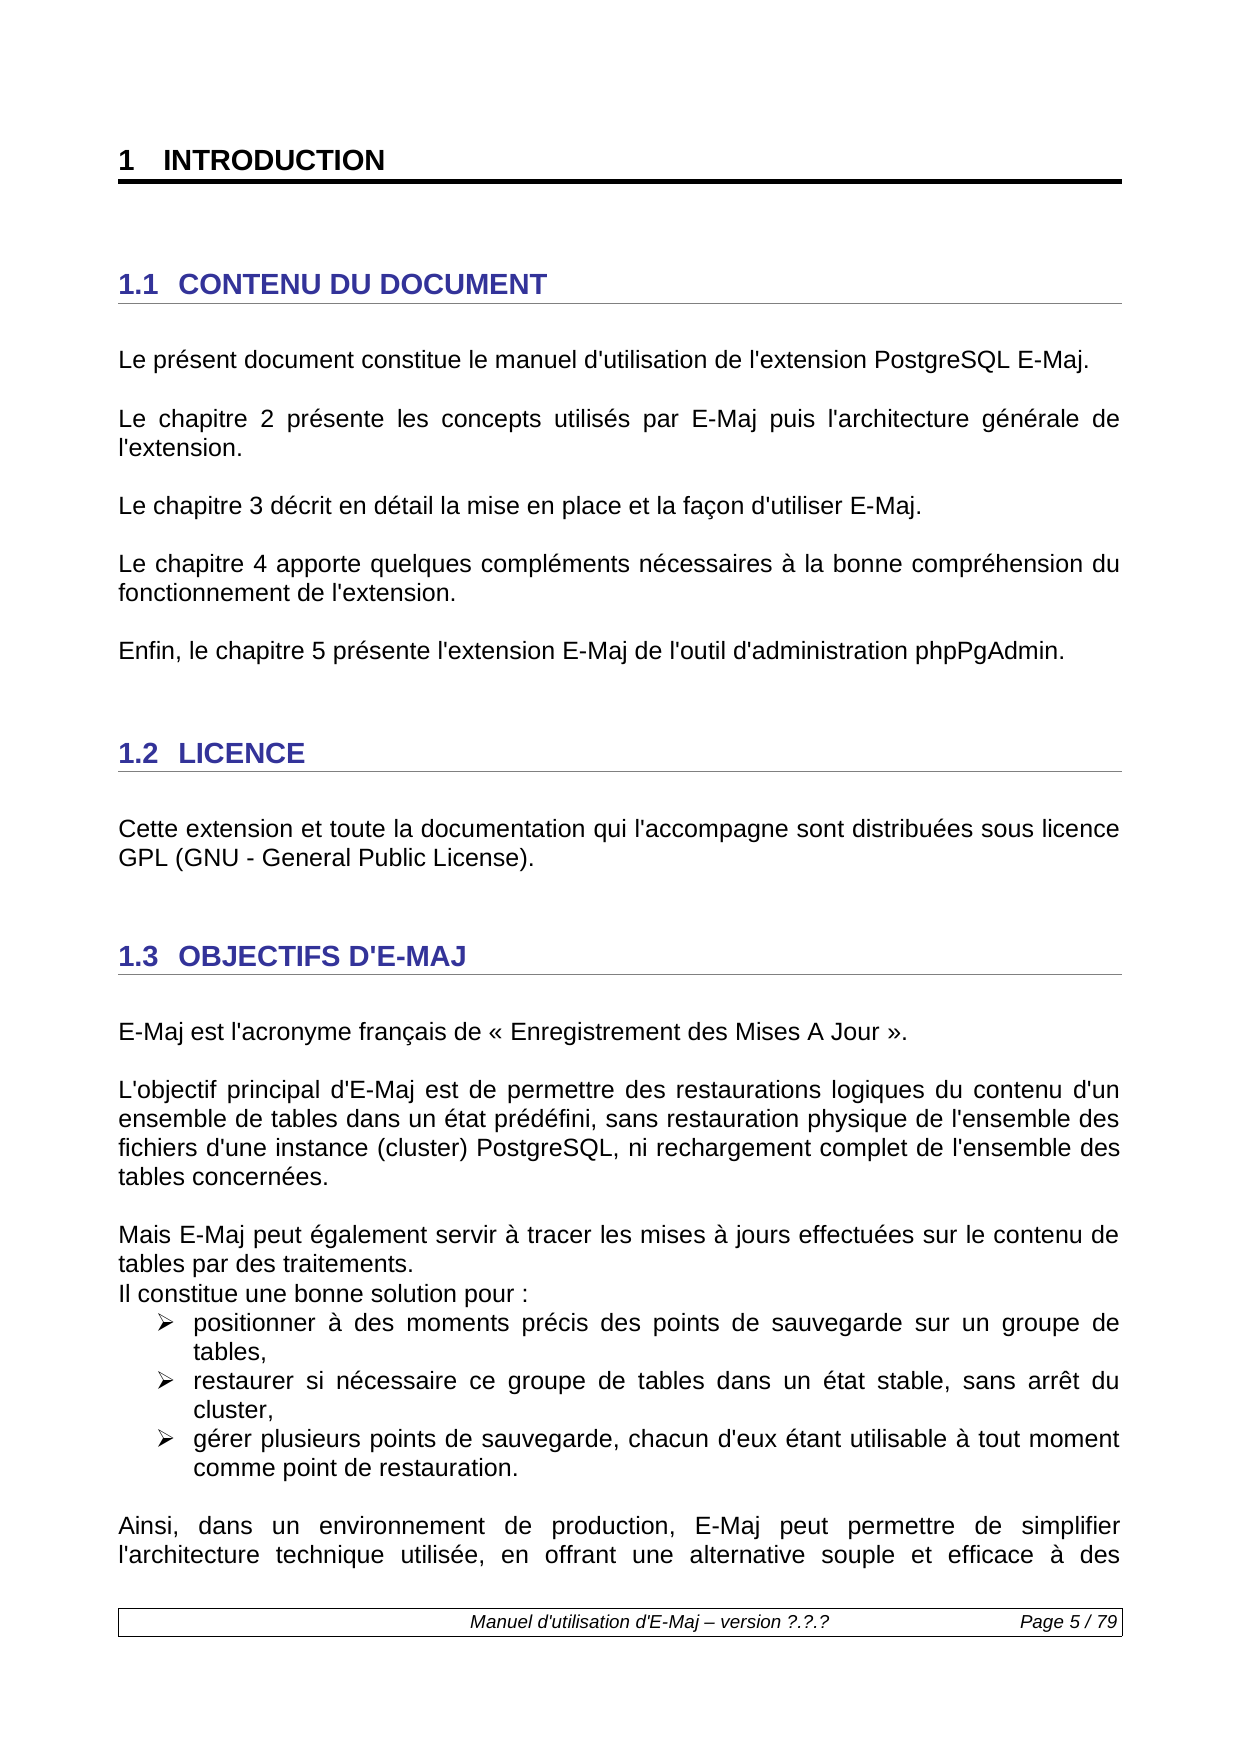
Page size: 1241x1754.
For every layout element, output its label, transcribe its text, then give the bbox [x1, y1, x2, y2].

text Mais E-Maj peut également servir à tracer les mises à jours effectuées sur le contenu de tables par des traitements. [118, 1220, 1122, 1278]
subtitle Contenu du document [118, 267, 1122, 303]
text Le chapitre 3 décrit en détail la mise en place et la façon d'utiliser E-Maj. [118, 491, 1122, 520]
subtitle Licence [118, 736, 1122, 771]
text E-Maj est l'acronyme français de « Enregistrement des Mises A Jour ». [118, 1017, 1122, 1046]
text Le chapitre 2 présente les concepts utilisés par E-Maj puis l'architecture générale de l'extension. [118, 403, 1122, 462]
list positionner à des moments précis des points de sauvegarde sur un groupe de tables, [156, 1307, 1122, 1366]
text Il constitue une bonne solution pour : [118, 1278, 1122, 1307]
text Cette extension et toute la documentation qui l'accompagne sont distribuées sous licence GPL (GNU - General Public License). [118, 814, 1122, 872]
text Enfin, le chapitre 5 présente l'extension E-Maj de l'outil d'administration phpPgAdmin. [118, 636, 1122, 665]
text Ainsi, dans un environnement de production, E-Maj peut permettre de simplifier l'architecture technique utilisée, en offrant une alternative souple et efficace à des [118, 1511, 1122, 1569]
list gérer plusieurs points de sauvegarde, chacun d'eux étant utilisable à tout moment comme point de restauration. [156, 1424, 1122, 1482]
text Le présent document constitue le manuel d'utilisation de l'extension PostgreSQL E-Maj. [118, 345, 1122, 374]
list restaurer si nécessaire ce groupe de tables dans un état stable, sans arrêt du cluster, [156, 1366, 1122, 1424]
subtitle Objectifs d'E-Maj [118, 939, 1122, 974]
text Le chapitre 4 apporte quelques compléments nécessaires à la bonne compréhension du fonctionnement de l'extension. [118, 549, 1122, 607]
text L'objectif principal d'E-Maj est de permettre des restaurations logiques du contenu d'un ensemble de tables dans un état prédéfini, sans restauration physique de l'ensemble des fichiers d'une instance (cluster) PostgreSQL, ni rechargement complet de l'ensemble des tables concernées. [118, 1075, 1122, 1191]
subtitle Introduction [118, 143, 1122, 179]
